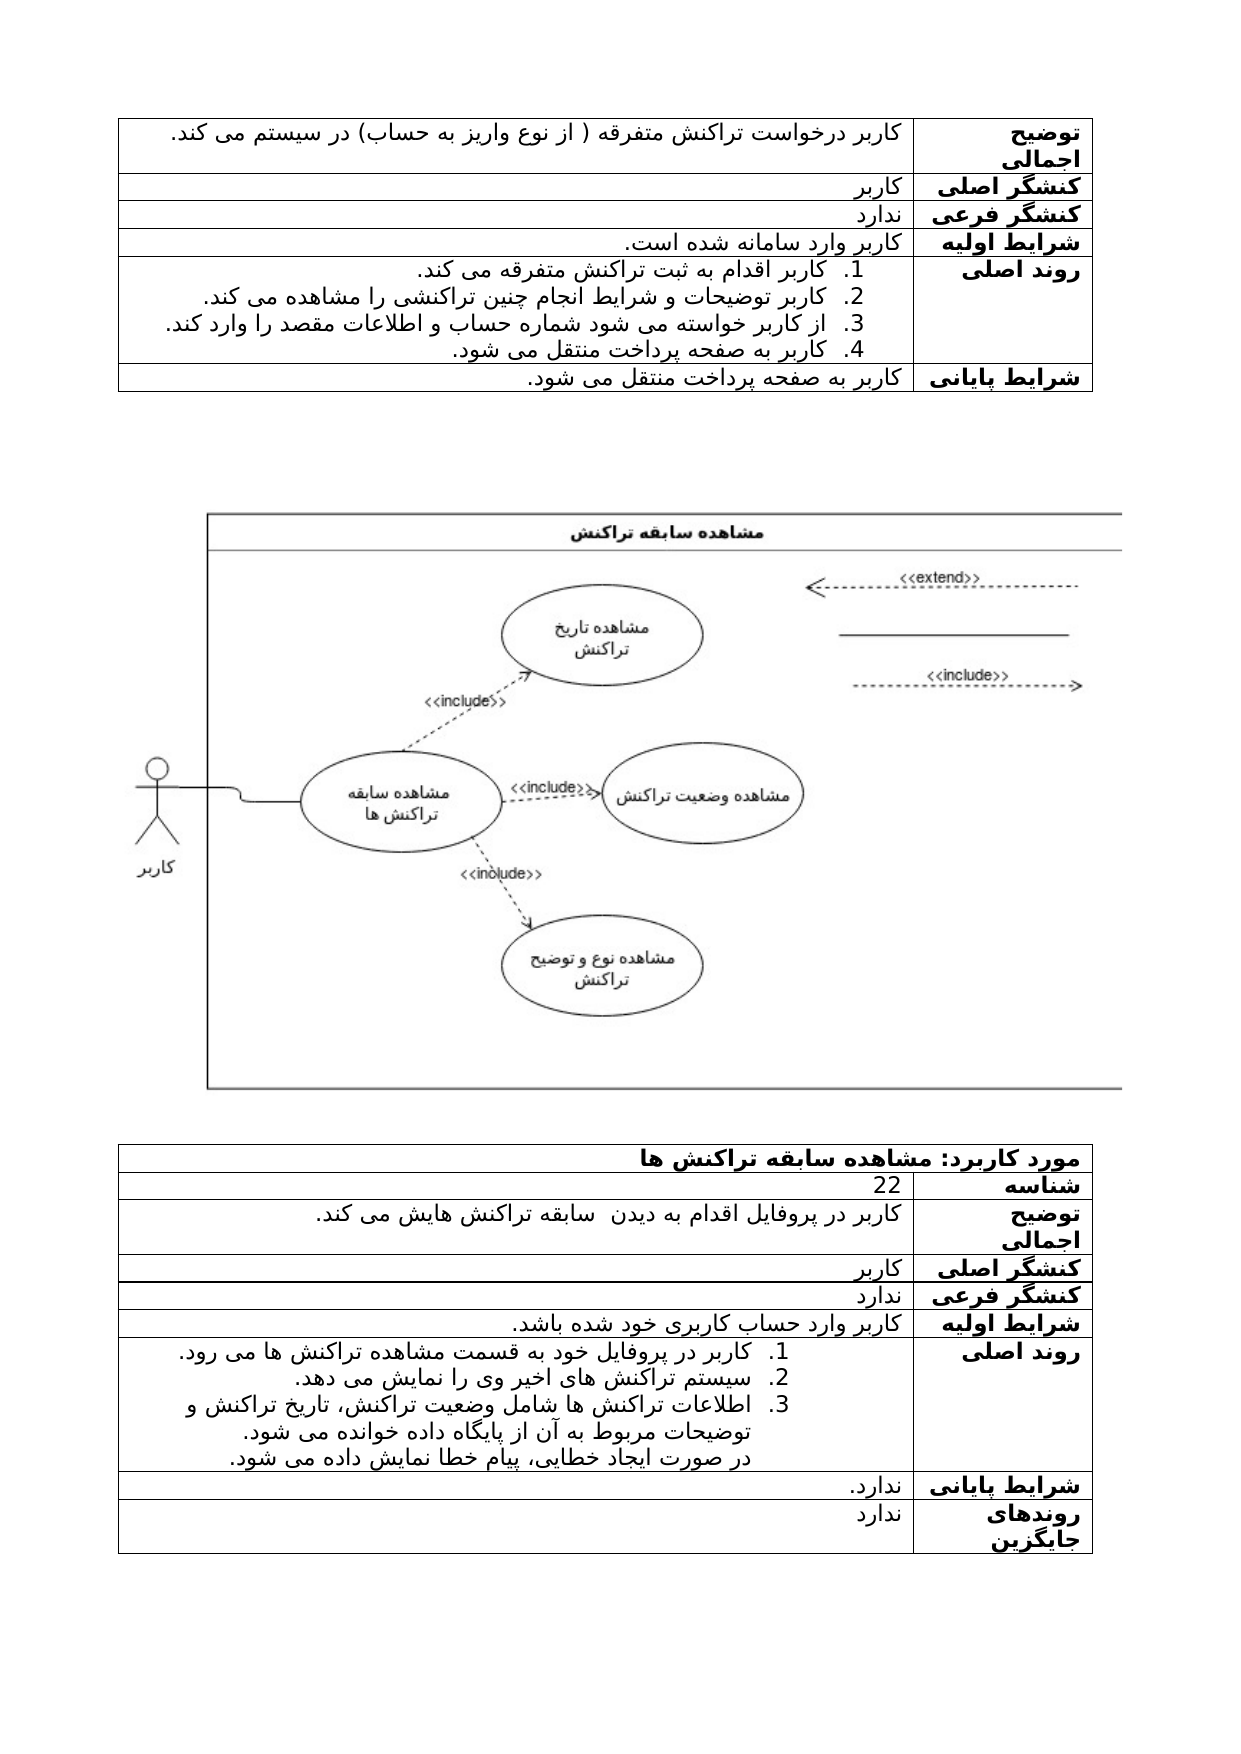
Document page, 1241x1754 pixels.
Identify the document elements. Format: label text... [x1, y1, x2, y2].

table_cell شرایط پایانی [914, 364, 1092, 391]
table_cell شرایط پایانی [914, 1472, 1092, 1499]
table_cell کاربر اقدام به ثبت تراکنش متفرقه می کند. کاربر توضیحات و شرایط انجام چنین تراکنشی را مشاهده می کند. از کاربر خواسته می شود شماره حساب و اطلاعات مقصد را وارد کند. کاربر به صفحه پرداخت منتقل می شود. [119, 257, 913, 363]
table_header مورد کاربرد: مشاهده سابقه تراکنش ها [119, 1145, 1092, 1172]
table_cell کنشگر اصلی [914, 1255, 1092, 1281]
table_cell شناسه [914, 1173, 1092, 1199]
table_cell روند اصلی [914, 257, 1092, 363]
table_cell روند اصلی [914, 1338, 1092, 1471]
table_cell کاربر در پروفایل خود به قسمت مشاهده تراکنش ها می رود. سیستم تراکنش های اخیر وی را نمایش می دهد. اطلاعات تراکنش ها شامل وضعیت تراکنش، تاریخ تراکنش و توضیحات مربوط به آن از پایگاه داده خوانده می شود. در صورت ایجاد خطایی، پیام خطا نمایش داده می شود. [119, 1338, 913, 1471]
table_cell کاربر وارد حساب کاربری خود شده باشد. [119, 1310, 913, 1337]
table_cell کنشگر فرعی [914, 201, 1092, 228]
table_cell کنشگر اصلی [914, 174, 1092, 200]
table_cell ندارد [119, 201, 913, 228]
table_cell کاربر [119, 174, 913, 200]
table_cell ندارد. [119, 1472, 913, 1499]
table_cell کنشگر فرعی [914, 1283, 1092, 1309]
table_cell کاربر درخواست تراکنش متفرقه ( از نوع واریز به حساب) در سیستم می کند. [119, 119, 913, 172]
table_cell شرایط اولیه [914, 1310, 1092, 1337]
table_cell کاربر به صفحه پرداخت منتقل می شود. [119, 364, 913, 391]
picture [118, 478, 1123, 1116]
table_cell توضیح اجمالی [914, 119, 1092, 172]
table_cell شرایط اولیه [914, 229, 1092, 256]
table_cell کاربر در پروفایل اقدام به دیدن سابقه تراکنش هایش می کند. [119, 1200, 913, 1254]
table_cell توضیح اجمالی [914, 1200, 1092, 1254]
table_cell 22 [119, 1173, 913, 1199]
table_cell کاربر وارد سامانه شده است. [119, 229, 913, 256]
table_cell ندارد [119, 1283, 913, 1309]
table_cell کاربر [119, 1255, 913, 1281]
table_cell ندارد [119, 1500, 913, 1553]
table_cell روندهای جایگزین [914, 1500, 1092, 1553]
